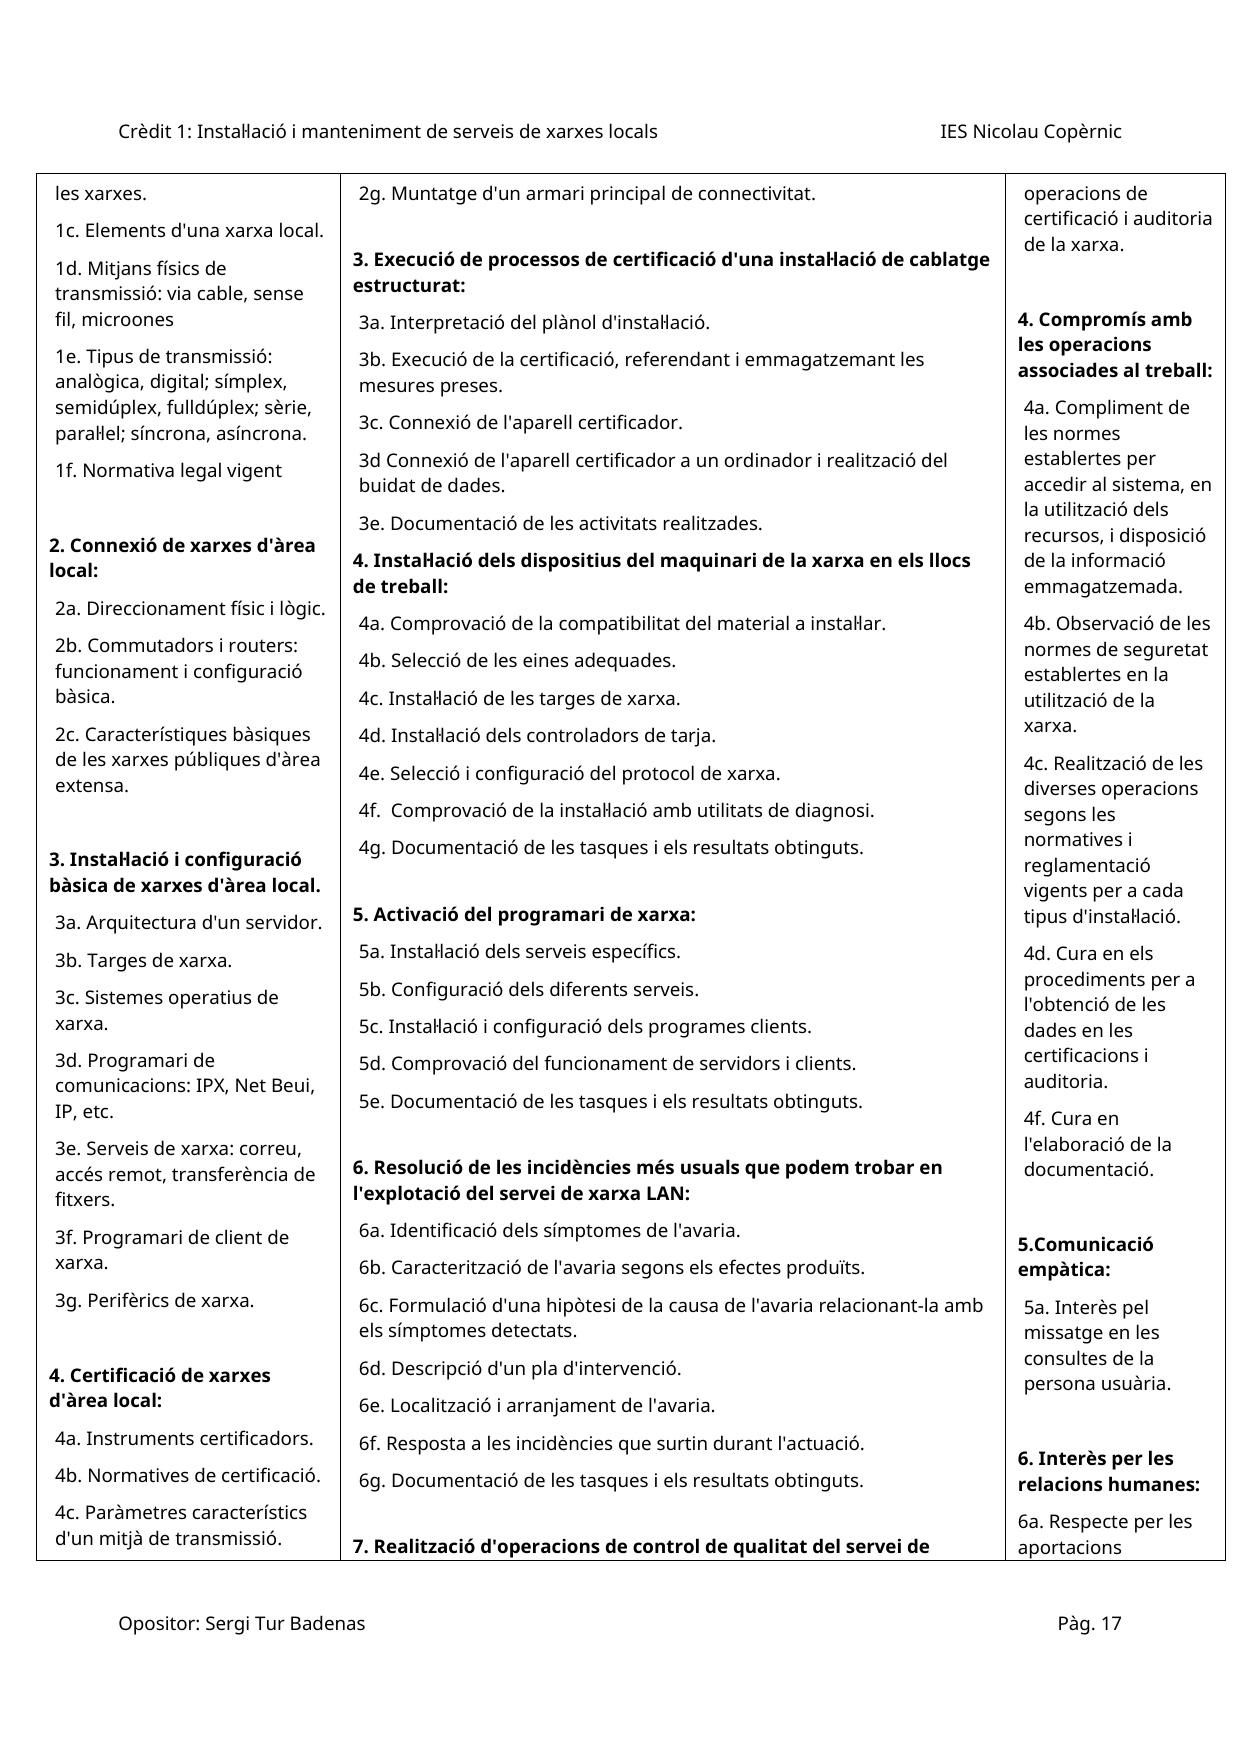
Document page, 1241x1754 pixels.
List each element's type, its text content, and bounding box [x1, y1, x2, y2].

table_cell operacions de certificació i auditoria de la xarxa. 4. Compromís amb les operacions associades al treball: 4a. Compliment de les normes establertes per accedir al sistema, en la utilització dels recursos, i disposició de la informació emmagatzemada. 4b. Observació de les normes de seguretat establertes en la utilització de la xarxa. 4c. Realització de les diverses operacions segons les normatives i reglamentació vigents per a cada tipus d'instal·lació. 4d. Cura en els procediments per a l'obtenció de les dades en les certificacions i auditoria. 4f. Cura en l'elaboració de la documentació. 5.Comunicació empàtica: 5a. Interès pel missatge en les consultes de la persona usuària. 6. Interès per les relacions humanes: 6a. Respecte per les aportacions [1006, 174, 1225, 1559]
table_cell les xarxes. 1c. Elements d'una xarxa local. 1d. Mitjans físics de transmissió: via cable, sense fil, microones 1e. Tipus de transmissió: analògica, digital; símplex, semidúplex, fulldúplex; sèrie, paral·lel; síncrona, asíncrona. 1f. Normativa legal vigent 2. Connexió de xarxes d'àrea local: 2a. Direccionament físic i lògic. 2b. Commutadors i routers: funcionament i configuració bàsica. 2c. Característiques bàsiques de les xarxes públiques d'àrea extensa. 3. Instal·lació i configuració bàsica de xarxes d'àrea local. 3a. Arquitectura d'un servidor. 3b. Targes de xarxa. 3c. Sistemes operatius de xarxa. 3d. Programari de comunicacions: IPX, Net Beui, IP, etc. 3e. Serveis de xarxa: correu, accés remot, transferència de fitxers. 3f. Programari de client de xarxa. 3g. Perifèrics de xarxa. 4. Certificació de xarxes d'àrea local: 4a. Instruments certificadors. 4b. Normatives de certificació. 4c. Paràmetres característics d'un mitjà de transmissió. [37, 174, 340, 1559]
table_cell 2g. Muntatge d'un armari principal de connectivitat. 3. Execució de processos de certificació d'una instal·lació de cablatge estructurat: 3a. Interpretació del plànol d'instal·lació. 3b. Execució de la certificació, referendant i emmagatzemant les mesures preses. 3c. Connexió de l'aparell certificador. 3d Connexió de l'aparell certificador a un ordinador i realització del buidat de dades. 3e. Documentació de les activitats realitzades. 4. Instal·lació dels dispositius del maquinari de la xarxa en els llocs de treball: 4a. Comprovació de la compatibilitat del material a instal·lar. 4b. Selecció de les eines adequades. 4c. Instal·lació de les targes de xarxa. 4d. Instal·lació dels controladors de tarja. 4e. Selecció i configuració del protocol de xarxa. 4f. Comprovació de la instal·lació amb utilitats de diagnosi. 4g. Documentació de les tasques i els resultats obtinguts. 5. Activació del programari de xarxa: 5a. Instal·lació dels serveis específics. 5b. Configuració dels diferents serveis. 5c. Instal·lació i configuració dels programes clients. 5d. Comprovació del funcionament de servidors i clients. 5e. Documentació de les tasques i els resultats obtinguts. 6. Resolució de les incidències més usuals que podem trobar en l'explotació del servei de xarxa LAN: 6a. Identificació dels símptomes de l'avaria. 6b. Caracterització de l'avaria segons els efectes produïts. 6c. Formulació d'una hipòtesi de la causa de l'avaria relacionant-la amb els símptomes detectats. 6d. Descripció d'un pla d'intervenció. 6e. Localització i arranjament de l'avaria. 6f. Resposta a les incidències que surtin durant l'actuació. 6g. Documentació de les tasques i els resultats obtinguts. 7. Realització d'operacions de control de qualitat del servei de [341, 174, 1005, 1559]
